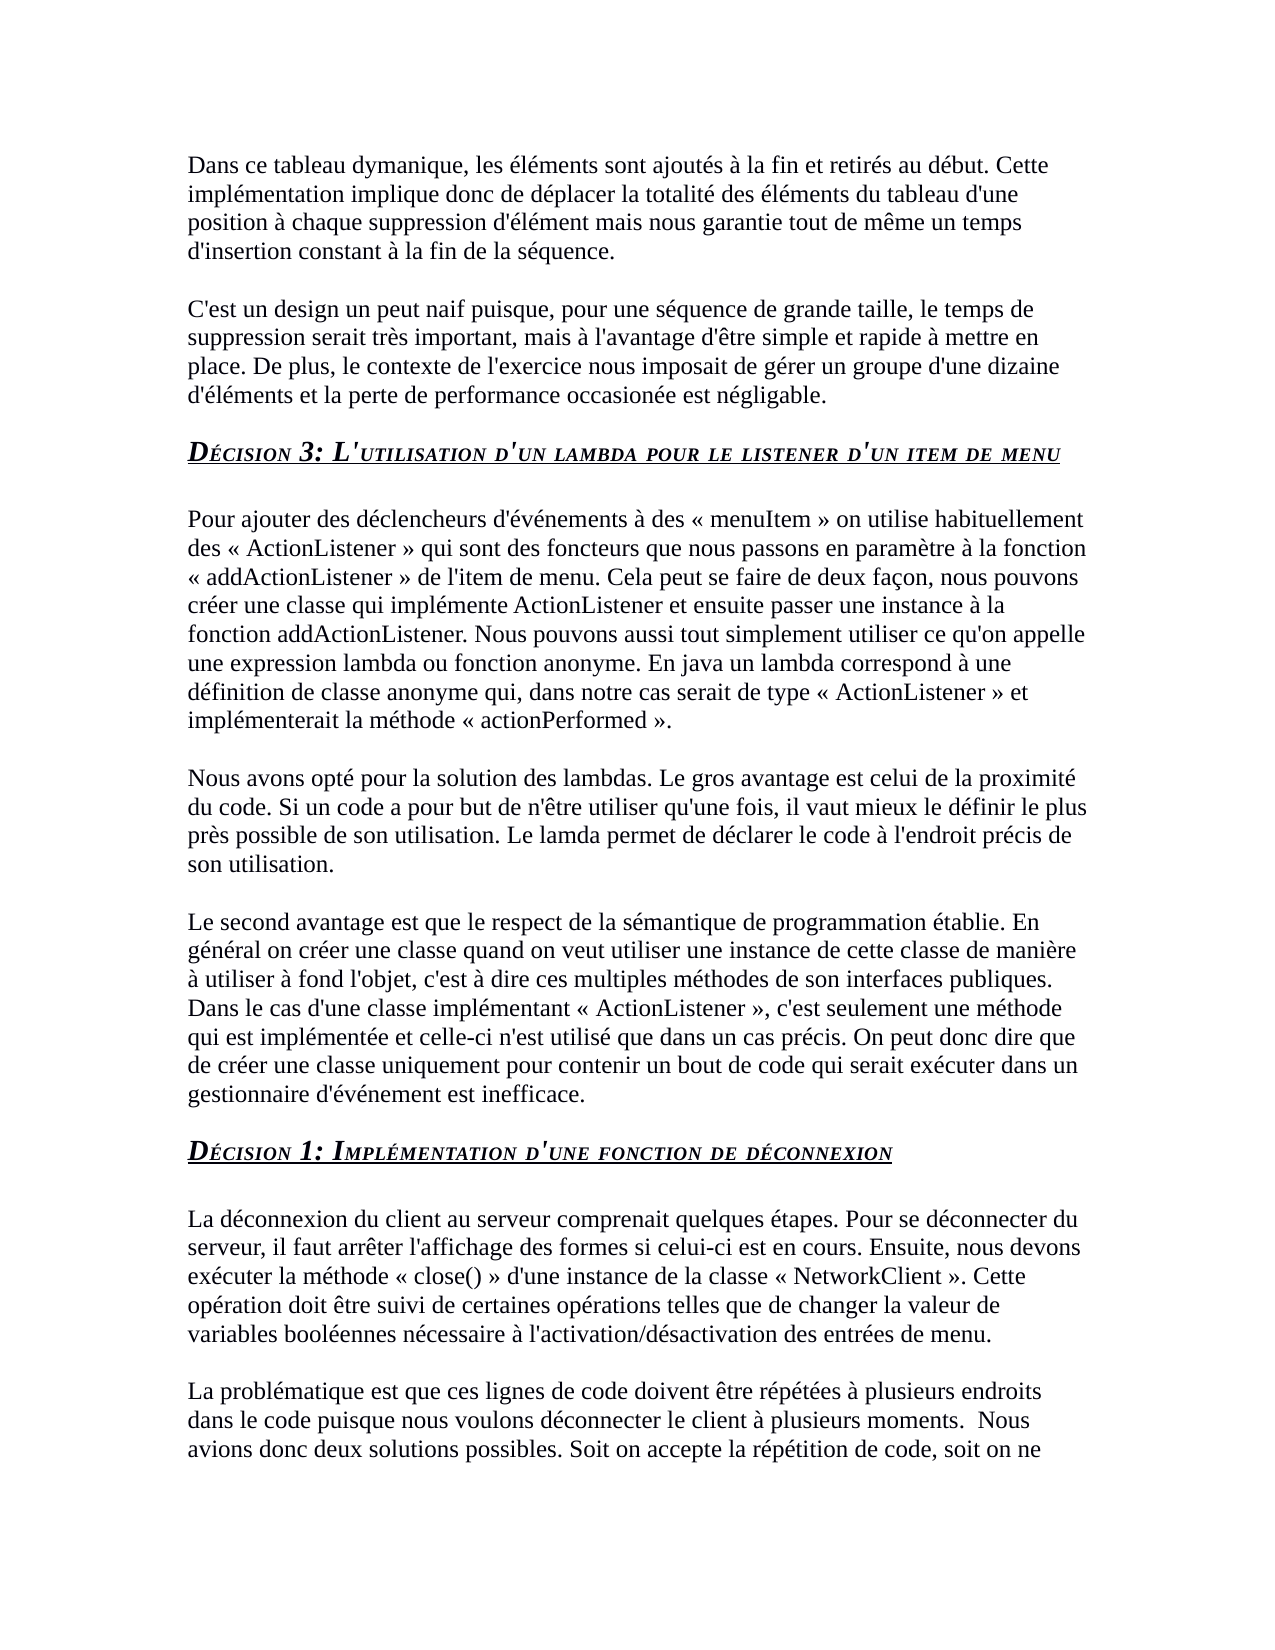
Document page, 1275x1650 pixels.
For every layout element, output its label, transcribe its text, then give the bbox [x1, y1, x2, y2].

text Le second avantage est que le respect de la sémantique de programmation établie. En général on créer une classe quand on veut utiliser une instance de cette classe de manière à utiliser à fond l'objet, c'est à dire ces multiples méthodes de son interfaces publiques. Dans le cas d'une classe implémentant « ActionListener », c'est seulement une méthode qui est implémentée et celle-ci n'est utilisé que dans un cas précis. On peut donc dire que de créer une classe uniquement pour contenir un bout de code qui serait exécuter dans un gestionnaire d'événement est inefficace. [187, 907, 1087, 1108]
text La problématique est que ces lignes de code doivent être répétées à plusieurs endroits dans le code puisque nous voulons déconnecter le client à plusieurs moments. Nous avions donc deux solutions possibles. Soit on accepte la répétition de code, soit on ne [187, 1376, 1087, 1462]
subtitle Décision 3: L'utilisation d'un lambda pour le listener d'un item de menu [187, 434, 1087, 467]
text Nous avons opté pour la solution des lambdas. Le gros avantage est celui de la proximité du code. Si un code a pour but de n'être utiliser qu'une fois, il vaut mieux le définir le plus près possible de son utilisation. Le lamda permet de déclarer le code à l'endroit précis de son utilisation. [187, 763, 1087, 878]
text C'est un design un peut naif puisque, pour une séquence de grande taille, le temps de suppression serait très important, mais à l'avantage d'être simple et rapide à mettre en place. De plus, le contexte de l'exercice nous imposait de gérer un groupe d'une dizaine d'éléments et la perte de performance occasionée est négligable. [187, 294, 1087, 409]
text Dans ce tableau dymanique, les éléments sont ajoutés à la fin et retirés au début. Cette implémentation implique donc de déplacer la totalité des éléments du tableau d'une position à chaque suppression d'élément mais nous garantie tout de même un temps d'insertion constant à la fin de la séquence. [187, 150, 1087, 265]
subtitle Décision 1: Implémentation d'une fonction de déconnexion [187, 1133, 1087, 1167]
text Pour ajouter des déclencheurs d'événements à des « menuItem » on utilise habituellement des « ActionListener » qui sont des foncteurs que nous passons en paramètre à la fonction « addActionListener » de l'item de menu. Cela peut se faire de deux façon, nous pouvons créer une classe qui implémente ActionListener et ensuite passer une instance à la fonction addActionListener. Nous pouvons aussi tout simplement utiliser ce qu'on appelle une expression lambda ou fonction anonyme. En java un lambda correspond à une définition de classe anonyme qui, dans notre cas serait de type « ActionListener » et implémenterait la méthode « actionPerformed ». [187, 504, 1087, 734]
text La déconnexion du client au serveur comprenait quelques étapes. Pour se déconnecter du serveur, il faut arrêter l'affichage des formes si celui-ci est en cours. Ensuite, nous devons exécuter la méthode « close() » d'une instance de la classe « NetworkClient ». Cette opération doit être suivi de certaines opérations telles que de changer la valeur de variables booléennes nécessaire à l'activation/désactivation des entrées de menu. [187, 1204, 1087, 1347]
